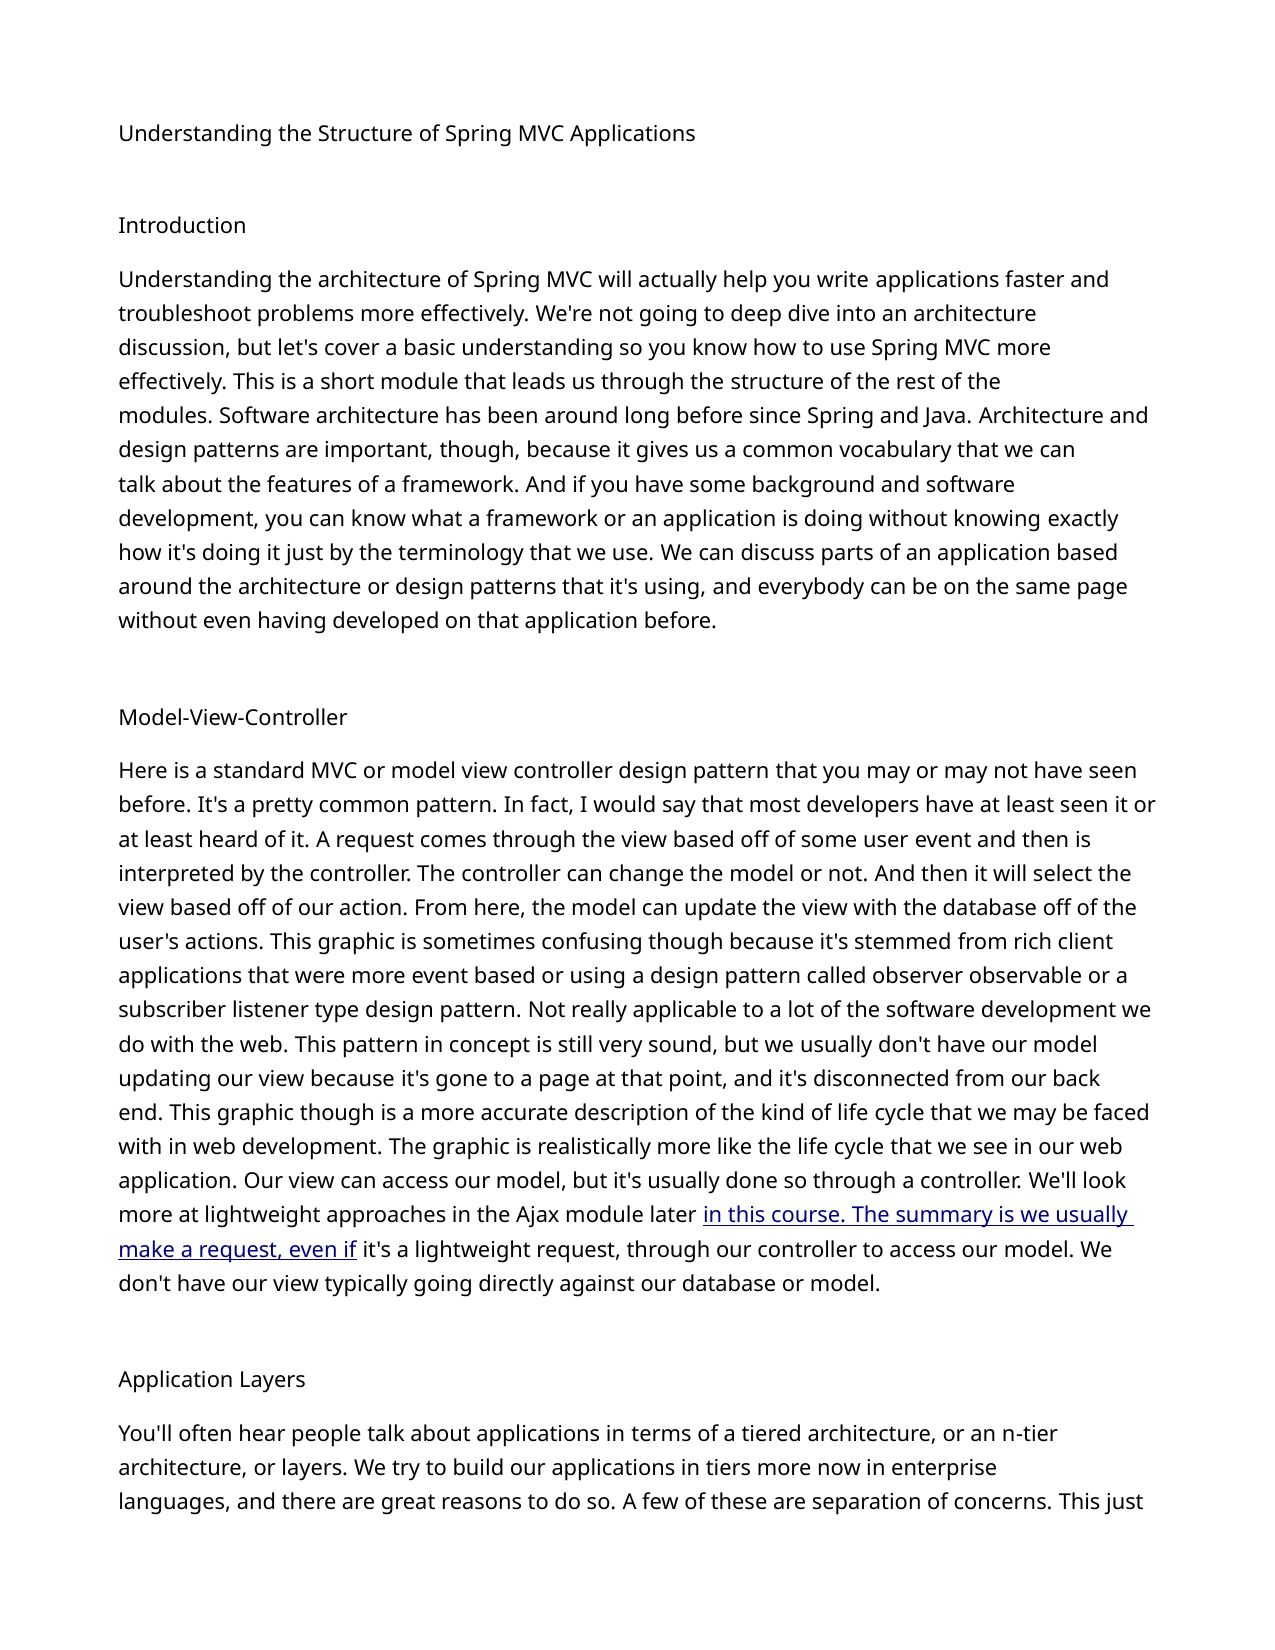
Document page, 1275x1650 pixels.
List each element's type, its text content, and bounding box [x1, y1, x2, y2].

subtitle Model-View-Controller [118, 702, 1157, 732]
text Understanding the architecture of Spring MVC will actually help you write applications faster and troubleshoot problems more effectively. We're not going to deep dive into an architecture discussion, but let's cover a basic understanding so you know how to use Spring MVC more effectively. This is a short module that leads us through the structure of the rest of the modules. Software architecture has been around long before since Spring and Java. Architecture and design patterns are important, though, because it gives us a common vocabulary that we can talk about the features of a framework. And if you have some background and software development, you can know what a framework or an application is doing without knowing exactly how it's doing it just by the terminology that we use. We can discuss parts of an application based around the architecture or design patterns that it's using, and everybody can be on the same page without even having developed on that application before. [118, 264, 1157, 635]
text Here is a standard MVC or model view controller design pattern that you may or may not have seen before. It's a pretty common pattern. In fact, I would say that most developers have at least seen it or at least heard of it. A request comes through the view based off of some user event and then is interpreted by the controller. The controller can change the model or not. And then it will select the view based off of our action. From here, the model can update the view with the database off of the user's actions. This graphic is sometimes confusing though because it's stemmed from rich client applications that were more event based or using a design pattern called observer observable or a subscriber listener type design pattern. Not really applicable to a lot of the software development we do with the web. This pattern in concept is still very sound, but we usually don't have our model updating our view because it's gone to a page at that point, and it's disconnected from our back end. This graphic though is a more accurate description of the kind of life cycle that we may be faced with in web development. The graphic is realistically more like the life cycle that we see in our web application. Our view can access our model, but it's usually done so through a controller. We'll look more at lightweight approaches in the Ajax module later in this course. The summary is we usually make a request, even if it's a lightweight request, through our controller to access our model. We don't have our view typically going directly against our database or model. [118, 755, 1157, 1297]
subtitle Application Layers [118, 1364, 1157, 1394]
text You'll often hear people talk about applications in terms of a tiered architecture, or an n‑tier architecture, or layers. We try to build our applications in tiers more now in enterprise languages, and there are great reasons to do so. A few of these are separation of concerns. This just [118, 1418, 1157, 1516]
subtitle Understanding the Structure of Spring MVC Applications [118, 118, 1157, 148]
subtitle Introduction [118, 210, 1157, 240]
